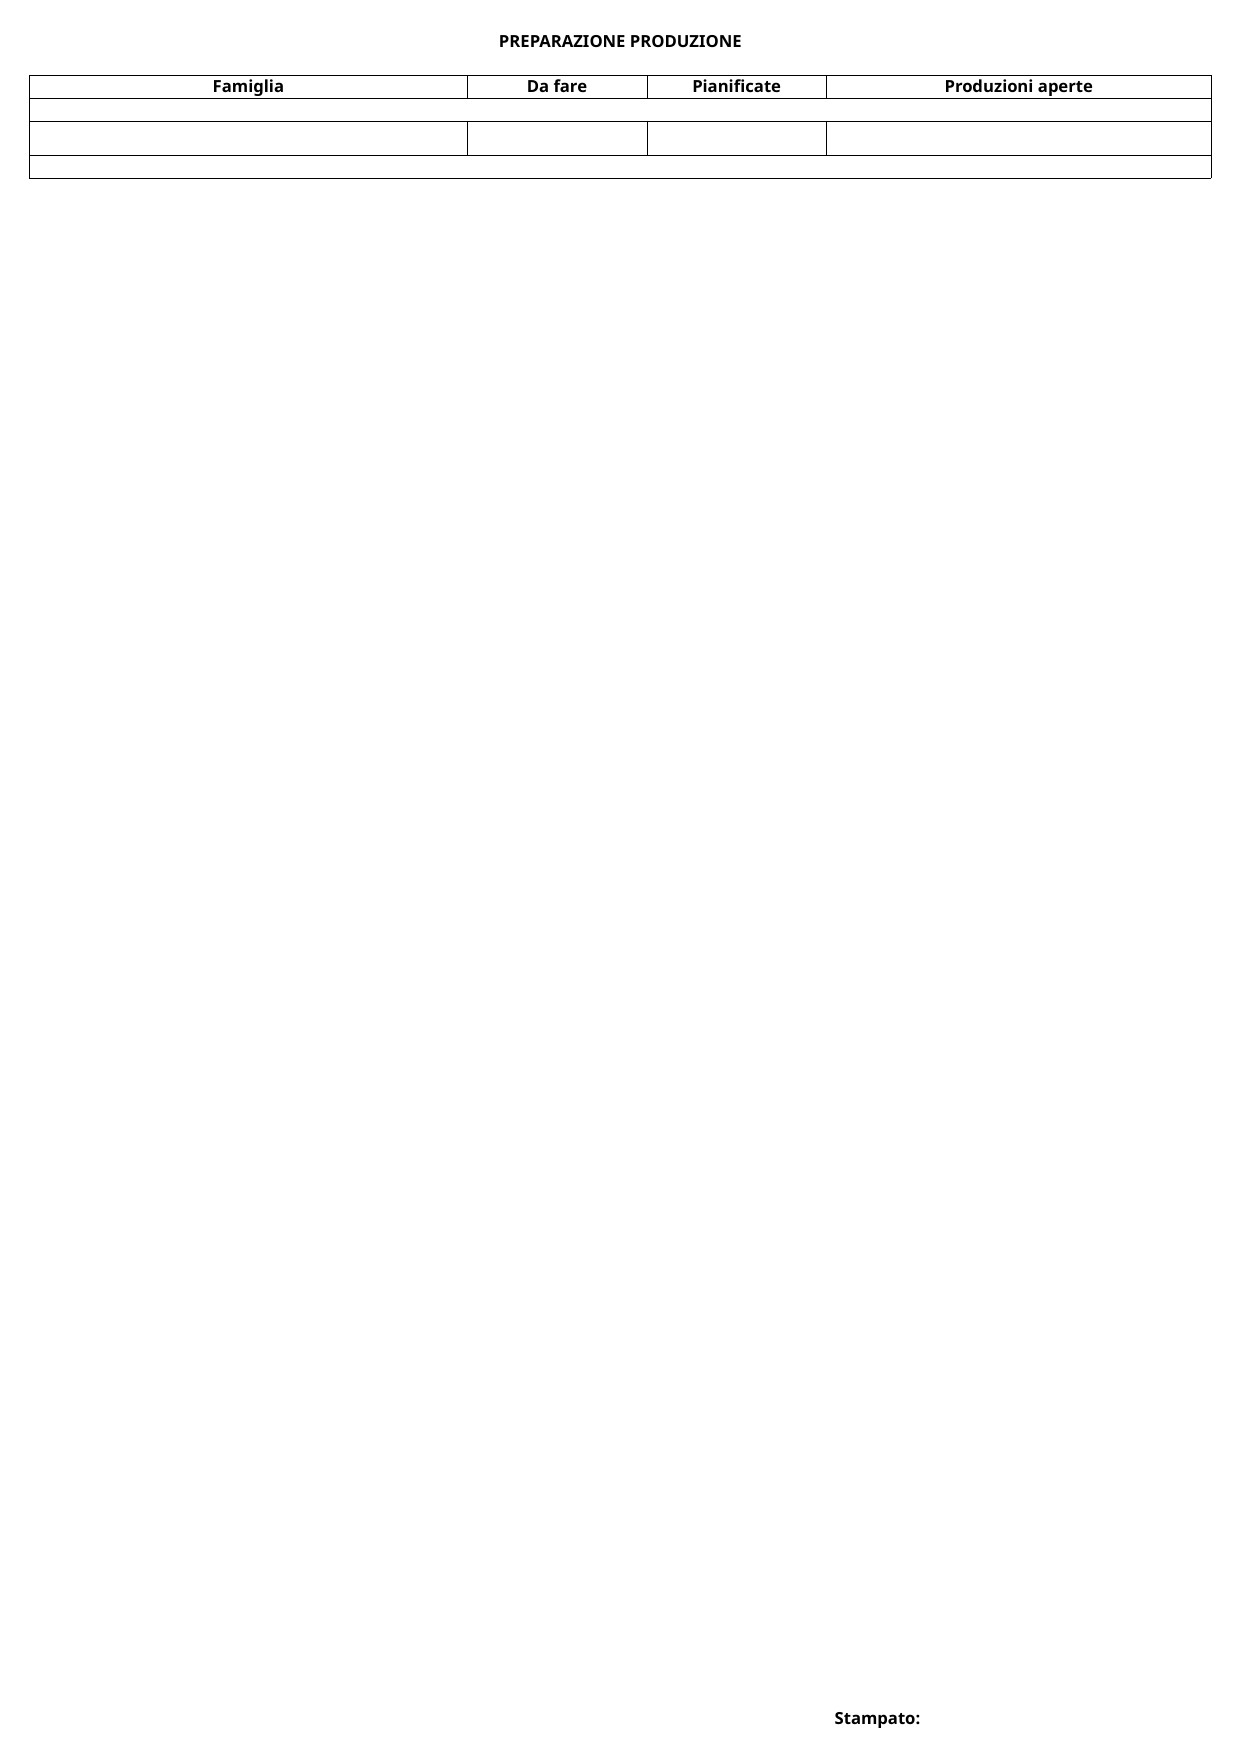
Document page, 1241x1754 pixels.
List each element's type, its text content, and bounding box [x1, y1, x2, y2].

table_cell <o.mrp_similar_total> [648, 122, 826, 155]
table_cell <family.name> [30, 122, 467, 155]
text PREPARAZIONE PRODUZIONE [29, 29, 1211, 52]
table_cell <for each="family, o in get_pre_production()"> [30, 99, 1211, 121]
table_cell <o.mrp_similar_info> [827, 122, 1211, 155]
table_cell </for> [30, 156, 1211, 178]
table_header Produzioni aperte [827, 76, 1211, 98]
table_header Famiglia [30, 76, 467, 98]
table_header Da fare [468, 76, 647, 98]
table_header Pianificate [648, 76, 826, 98]
table_cell [468, 122, 647, 155]
